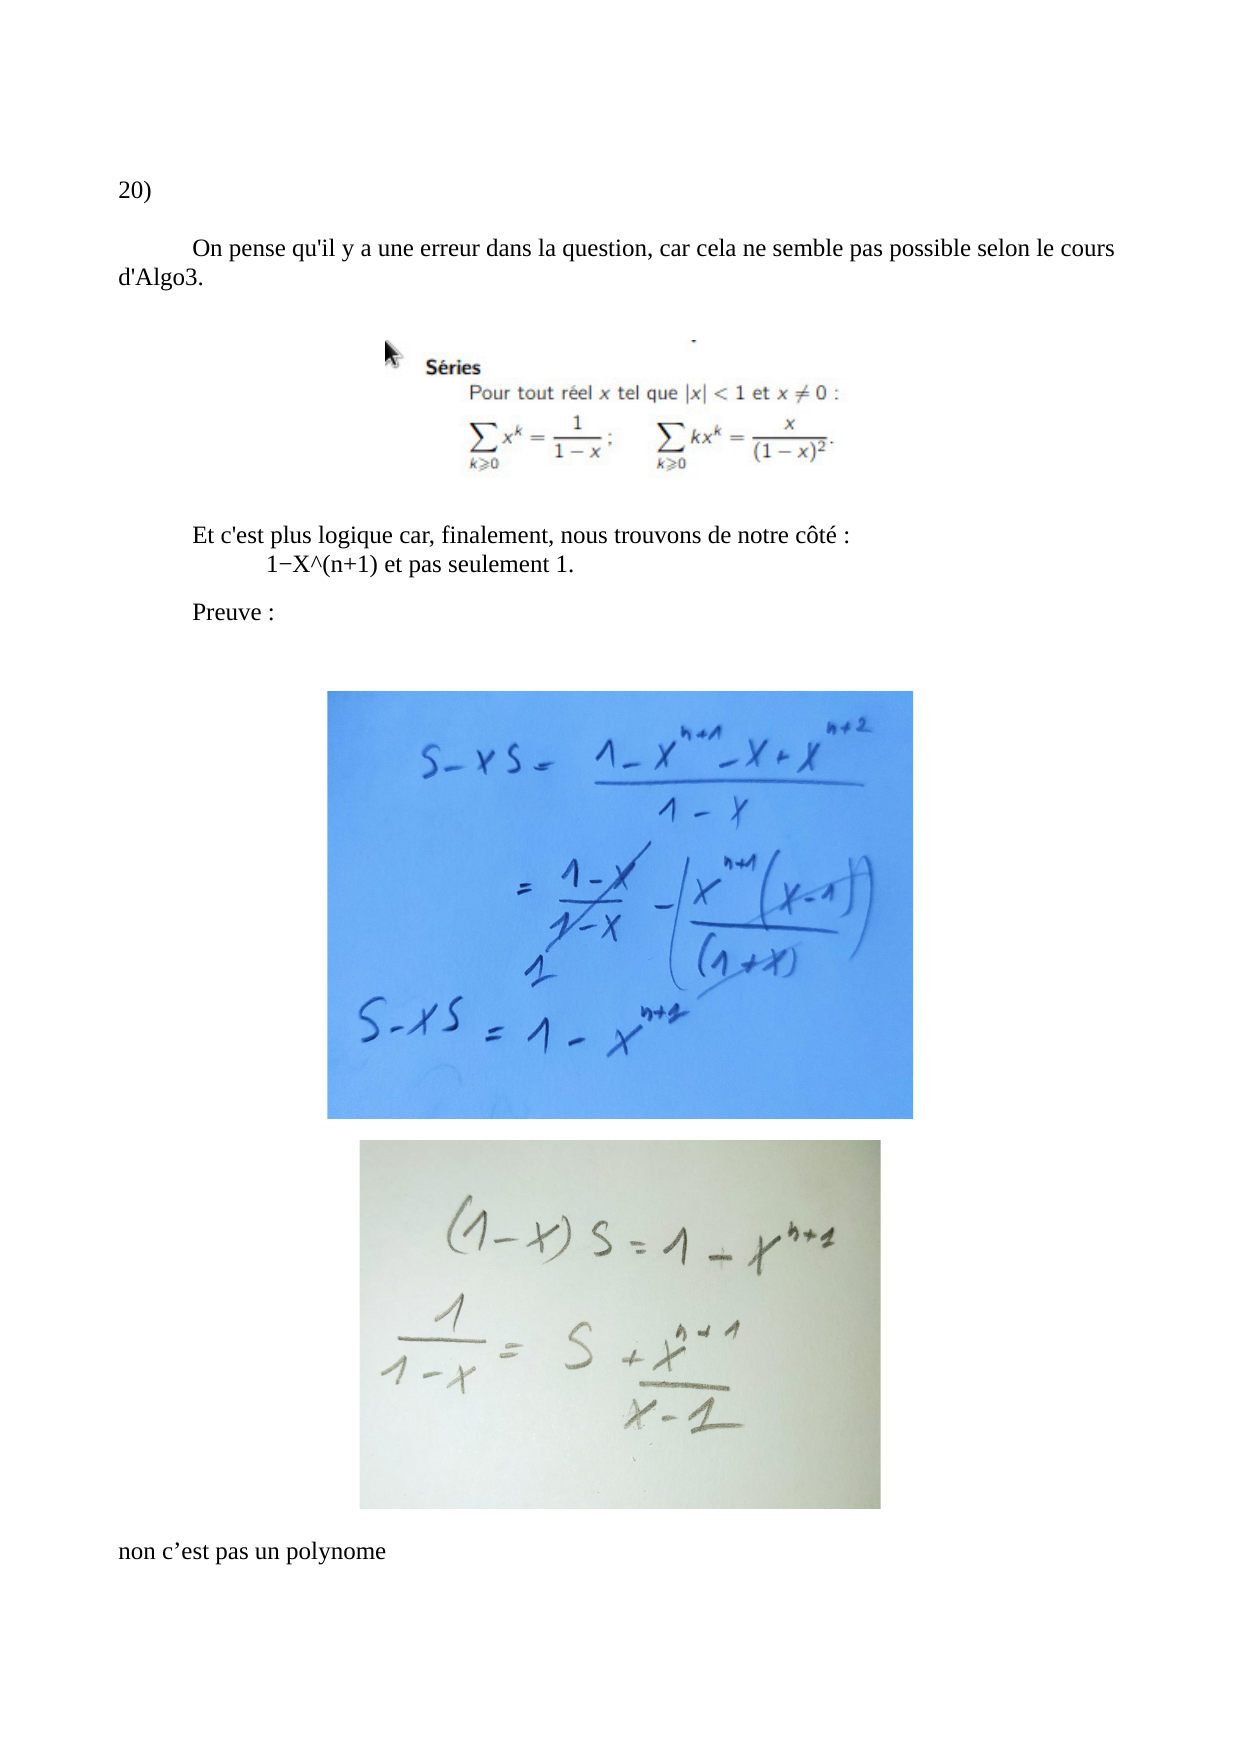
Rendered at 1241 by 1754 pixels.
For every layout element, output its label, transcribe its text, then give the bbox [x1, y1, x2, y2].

text 20) [118, 176, 1122, 204]
picture [327, 691, 914, 1119]
text non c’est pas un polynome [118, 1536, 1122, 1564]
picture [359, 1140, 881, 1509]
text 1−X^(n+1) et pas seulement 1. [118, 549, 1122, 578]
picture [385, 340, 856, 486]
text Et c'est plus logique car, finalement, nous trouvons de notre côté : [118, 521, 1122, 549]
text On pense qu'il y a une erreur dans la question, car cela ne semble pas possible selon le cours d'Algo3. [118, 233, 1122, 291]
text Preuve : [118, 597, 1122, 626]
